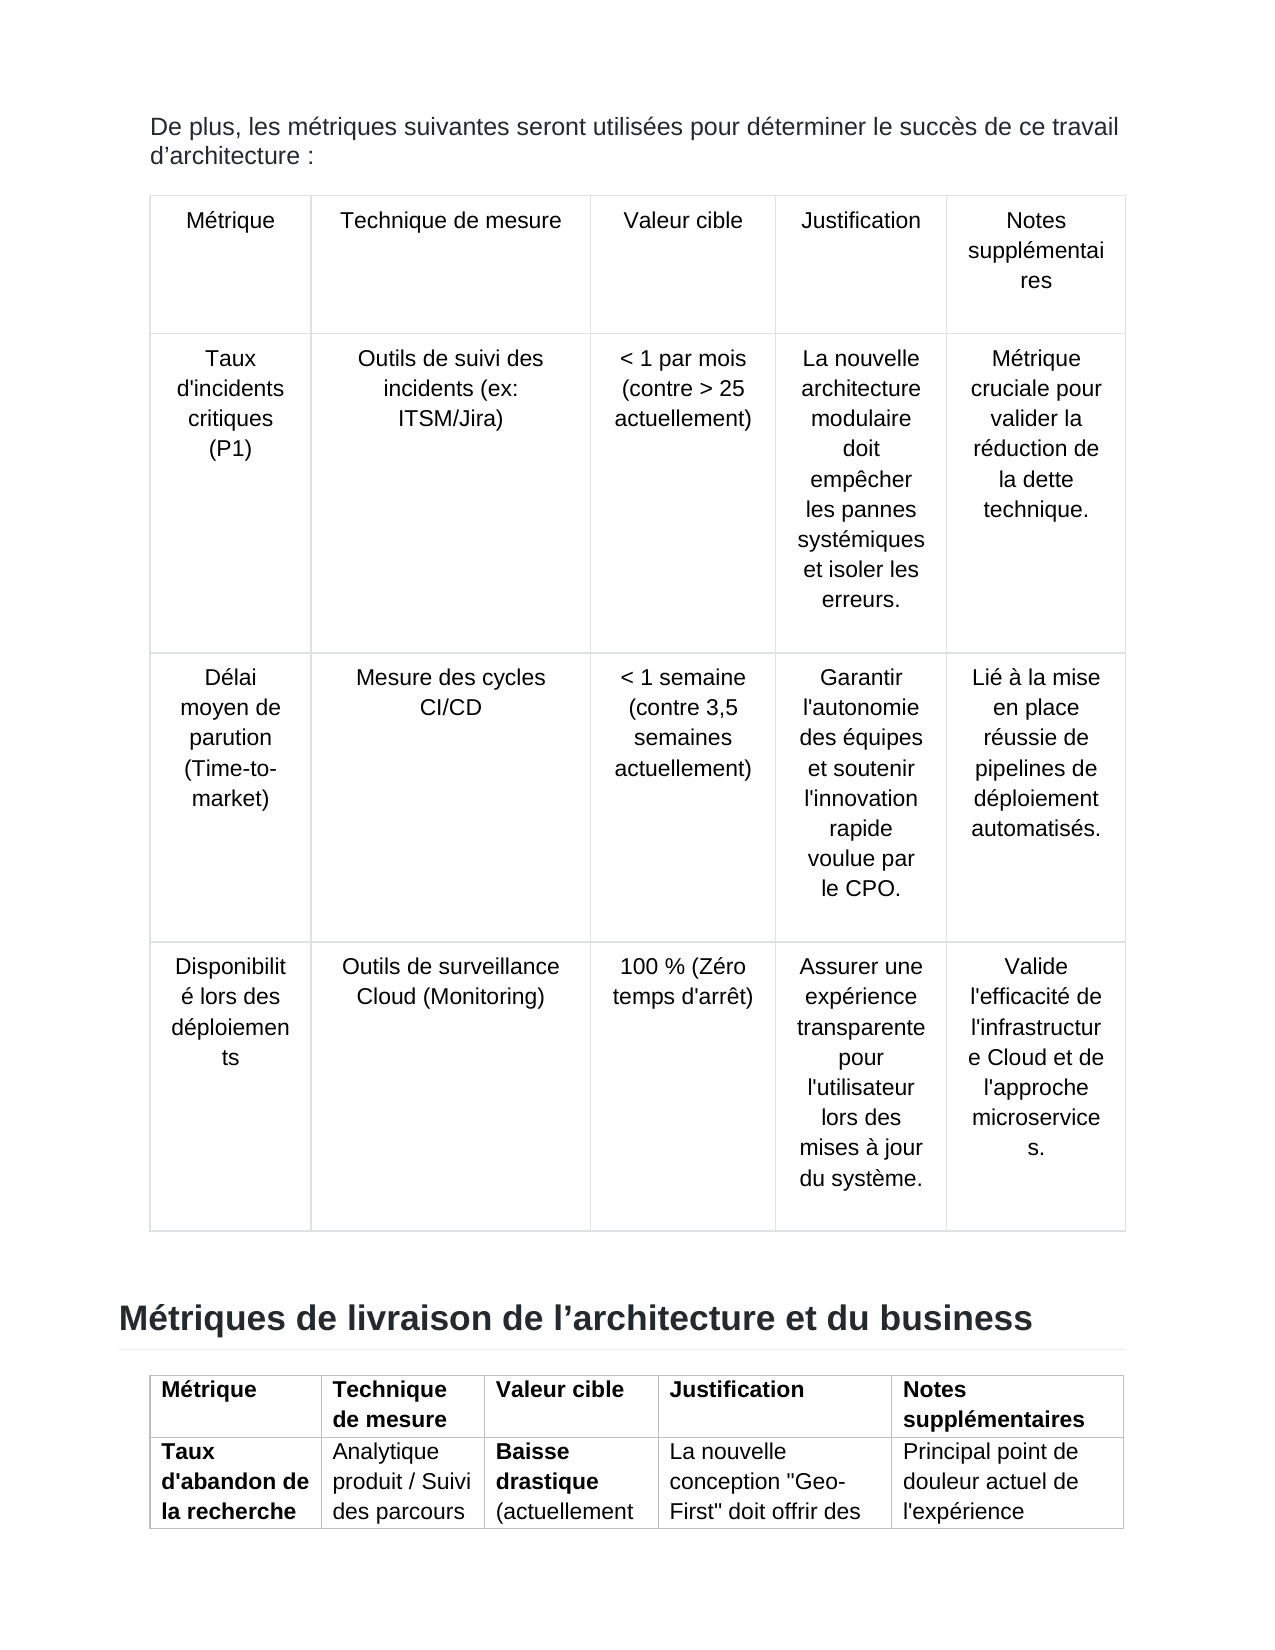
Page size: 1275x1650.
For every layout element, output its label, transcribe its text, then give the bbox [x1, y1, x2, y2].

table_cell La nouvelle architecture modulaire doit empêcher les pannes systémiques et isoler les erreurs. [776, 334, 946, 652]
subtitle Métriques de livraison de l’architecture et du business [119, 1297, 1125, 1349]
table_header Valeur cible [485, 1376, 658, 1437]
table_cell Assurer une expérience transparente pour l'utilisateur lors des mises à jour du système. [776, 943, 946, 1230]
table_header Technique de mesure [322, 1376, 484, 1437]
table_header Valeur cible [591, 196, 775, 333]
table_cell Valide l'efficacité de l'infrastructure Cloud et de l'approche microservices. [947, 943, 1125, 1230]
table_cell Taux d'abandon de la recherche [151, 1438, 321, 1528]
table_cell Analytique produit / Suivi des parcours [322, 1438, 484, 1528]
table_cell Taux d'incidents critiques (P1) [151, 334, 310, 652]
table_header Justification [659, 1376, 891, 1437]
table_cell Mesure des cycles CI/CD [312, 654, 590, 941]
table_cell Baisse drastique (actuellement [485, 1438, 658, 1528]
table_header Métrique [151, 1376, 321, 1437]
table_header Technique de mesure [312, 196, 590, 333]
table_cell Délai moyen de parution (Time-to-market) [151, 654, 310, 941]
table_header Notes supplémentaires [892, 1376, 1123, 1437]
table_header Métrique [151, 196, 310, 333]
table_cell < 1 par mois (contre > 25 actuellement) [591, 334, 775, 652]
table_cell 100 % (Zéro temps d'arrêt) [591, 943, 775, 1230]
table_cell < 1 semaine (contre 3,5 semaines actuellement) [591, 654, 775, 941]
table_cell Principal point de douleur actuel de l'expérience [892, 1438, 1123, 1528]
table_cell Métrique cruciale pour valider la réduction de la dette technique. [947, 334, 1125, 652]
table_cell La nouvelle conception "Geo-First" doit offrir des [659, 1438, 891, 1528]
table_header Justification [776, 196, 946, 333]
table_cell Outils de suivi des incidents (ex: ITSM/Jira) [312, 334, 590, 652]
table_cell Disponibilité lors des déploiements [151, 943, 310, 1230]
table_cell Lié à la mise en place réussie de pipelines de déploiement automatisés. [947, 654, 1125, 941]
table_header Notes supplémentaires [947, 196, 1125, 333]
text De plus, les métriques suivantes seront utilisées pour déterminer le succès de ce travail d’architecture : [150, 112, 1125, 170]
table_cell Outils de surveillance Cloud (Monitoring) [312, 943, 590, 1230]
table_cell Garantir l'autonomie des équipes et soutenir l'innovation rapide voulue par le CPO. [776, 654, 946, 941]
